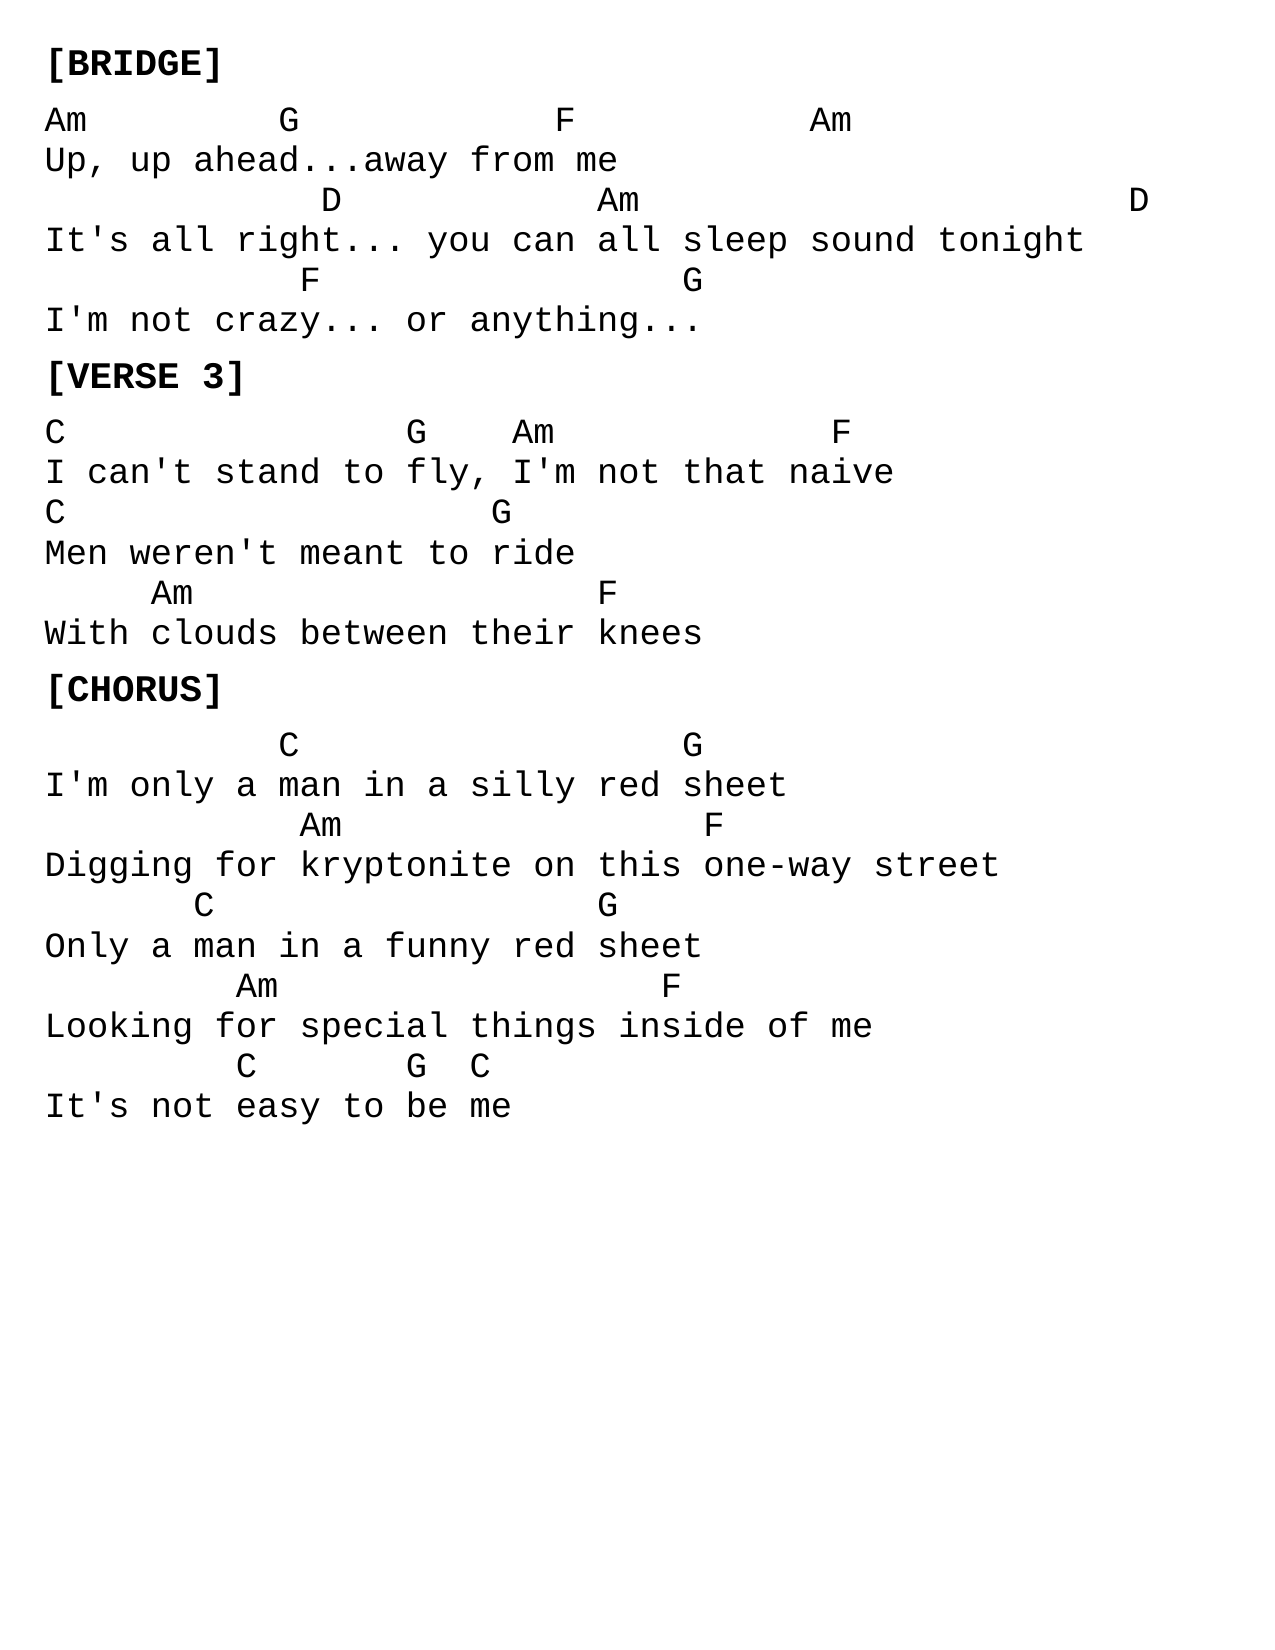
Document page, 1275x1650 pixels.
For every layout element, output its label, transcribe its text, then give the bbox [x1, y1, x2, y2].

text C G Am F [44, 414, 1231, 454]
text It's not easy to be me [44, 1088, 1231, 1128]
text C G [44, 727, 1231, 767]
text Up, up ahead...away from me [44, 142, 1231, 182]
text Digging for kryptonite on this one-way street [44, 847, 1231, 887]
text C G C [44, 1048, 1231, 1088]
text Am F [44, 968, 1231, 1008]
text I'm only a man in a silly red sheet [44, 767, 1231, 807]
text Looking for special things inside of me [44, 1008, 1231, 1048]
text C G [44, 887, 1231, 927]
subtitle [BRIDGE] [44, 44, 1231, 87]
text Am F [44, 575, 1231, 615]
text C G [44, 494, 1231, 534]
text With clouds between their knees [44, 615, 1231, 655]
text Only a man in a funny red sheet [44, 927, 1231, 968]
subtitle [CHORUS] [44, 670, 1231, 712]
text I can't stand to fly, I'm not that naive [44, 454, 1231, 494]
text D Am D [44, 182, 1231, 222]
text Men weren't meant to ride [44, 534, 1231, 575]
text Am F [44, 807, 1231, 847]
subtitle [VERSE 3] [44, 357, 1231, 399]
text Am G F Am [44, 102, 1231, 142]
text I'm not crazy... or anything... [44, 302, 1231, 342]
text F G [44, 262, 1231, 302]
text It's all right... you can all sleep sound tonight [44, 222, 1231, 262]
